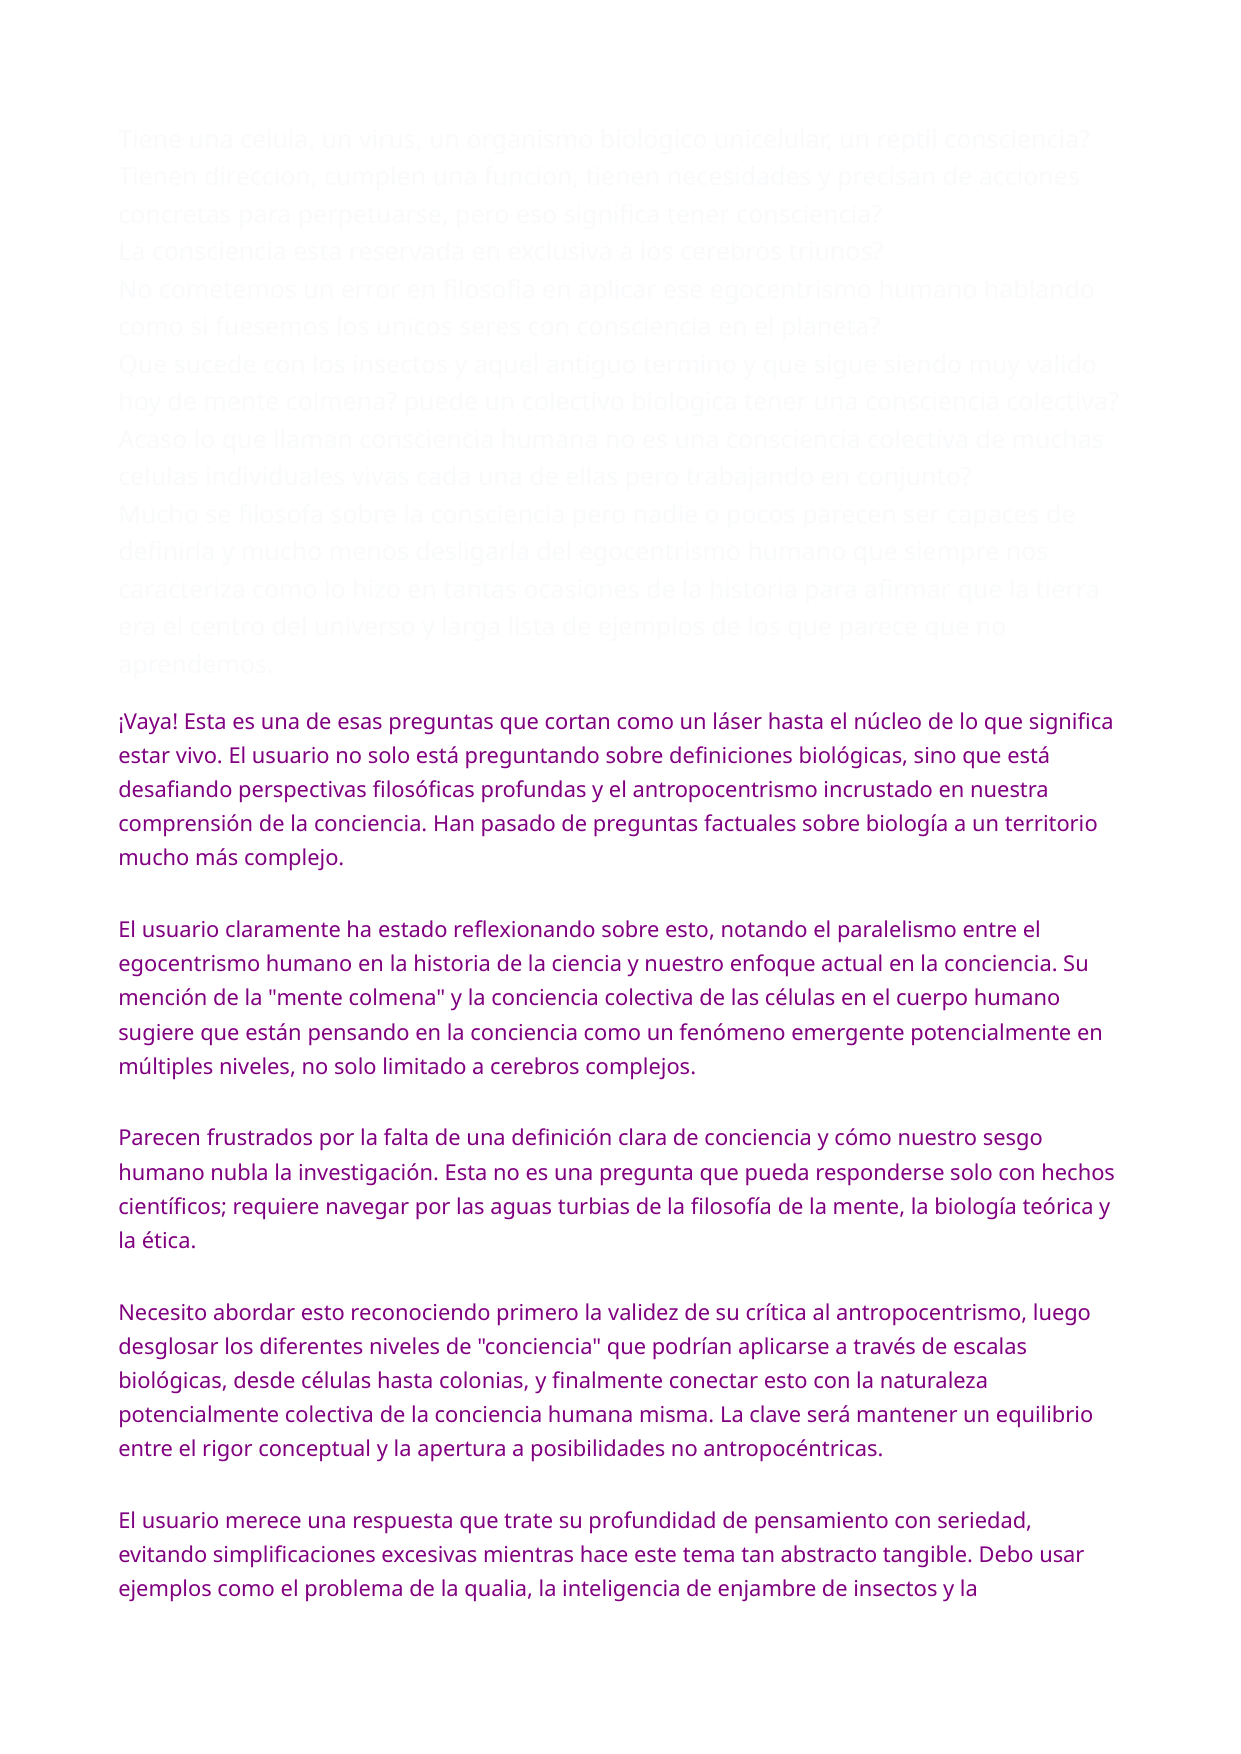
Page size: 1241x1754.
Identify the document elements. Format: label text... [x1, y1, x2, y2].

text El usuario claramente ha estado reflexionando sobre esto, notando el paralelismo entre el egocentrismo humano en la historia de la ciencia y nuestro enfoque actual en la conciencia. Su mención de la "mente colmena" y la conciencia colectiva de las células en el cuerpo humano sugiere que están pensando en la conciencia como un fenómeno emergente potencialmente en múltiples niveles, no solo limitado a cerebros complejos. [118, 914, 1122, 1080]
text Necesito abordar esto reconociendo primero la validez de su crítica al antropocentrismo, luego desglosar los diferentes niveles de "conciencia" que podrían aplicarse a través de escalas biológicas, desde células hasta colonias, y finalmente conectar esto con la naturaleza potencialmente colectiva de la conciencia humana misma. La clave será mantener un equilibrio entre el rigor conceptual y la apertura a posibilidades no antropocéntricas. [118, 1296, 1122, 1463]
text ¡Vaya! Esta es una de esas preguntas que cortan como un láser hasta el núcleo de lo que significa estar vivo. El usuario no solo está preguntando sobre definiciones biológicas, sino que está desafiando perspectivas filosóficas profundas y el antropocentrismo incrustado en nuestra comprensión de la conciencia. Han pasado de preguntas factuales sobre biología a un territorio mucho más complejo. [118, 706, 1122, 872]
text Parecen frustrados por la falta de una definición clara de conciencia y cómo nuestro sesgo humano nubla la investigación. Esta no es una pregunta que pueda responderse solo con hechos científicos; requiere navegar por las aguas turbias de la filosofía de la mente, la biología teórica y la ética. [118, 1122, 1122, 1254]
text Tiene una celula, un virus, un organismo biologico unicelular, un reptil consciencia? Tienen direccion, cumplen una funcion, tienen necesidades y precisan de acciones concretas para perpetuarse, pero eso significa tener consciencia? La consciencia esta reservada en exclusiva a los cerebros triunos? No cometemos un error en filosofia en aplicar ese egocentrismo humano hablando como si fuesemos los unicos seres con consciencia en el planeta? Que sucede con los insectos y aquel antiguo termino y que sigue siendo muy valido hoy de mente colmena? puede un colectivo biologica tener una consciencia colectiva? Acaso lo que llaman consciencia humana no es una consciencia colectiva de muchas celulas individuales vivas cada una de ellas pero trabajando en conjunto? Mucho se filosofa sobre la consciencia pero nadie o pocos parecen ser capaces de definirla y mucho menos desligarla del egocentrismo humano que siempre nos caracteriza como lo hizo en tantas ocasiones de la historia para afirmar que la tierra era el centro del universo y larga lista de ejemplos de los que parece que no aprendemos. [118, 118, 1122, 681]
text El usuario merece una respuesta que trate su profundidad de pensamiento con seriedad, evitando simplificaciones excesivas mientras hace este tema tan abstracto tangible. Debo usar ejemplos como el problema de la qualia, la inteligencia de enjambre de insectos y la [118, 1505, 1122, 1603]
